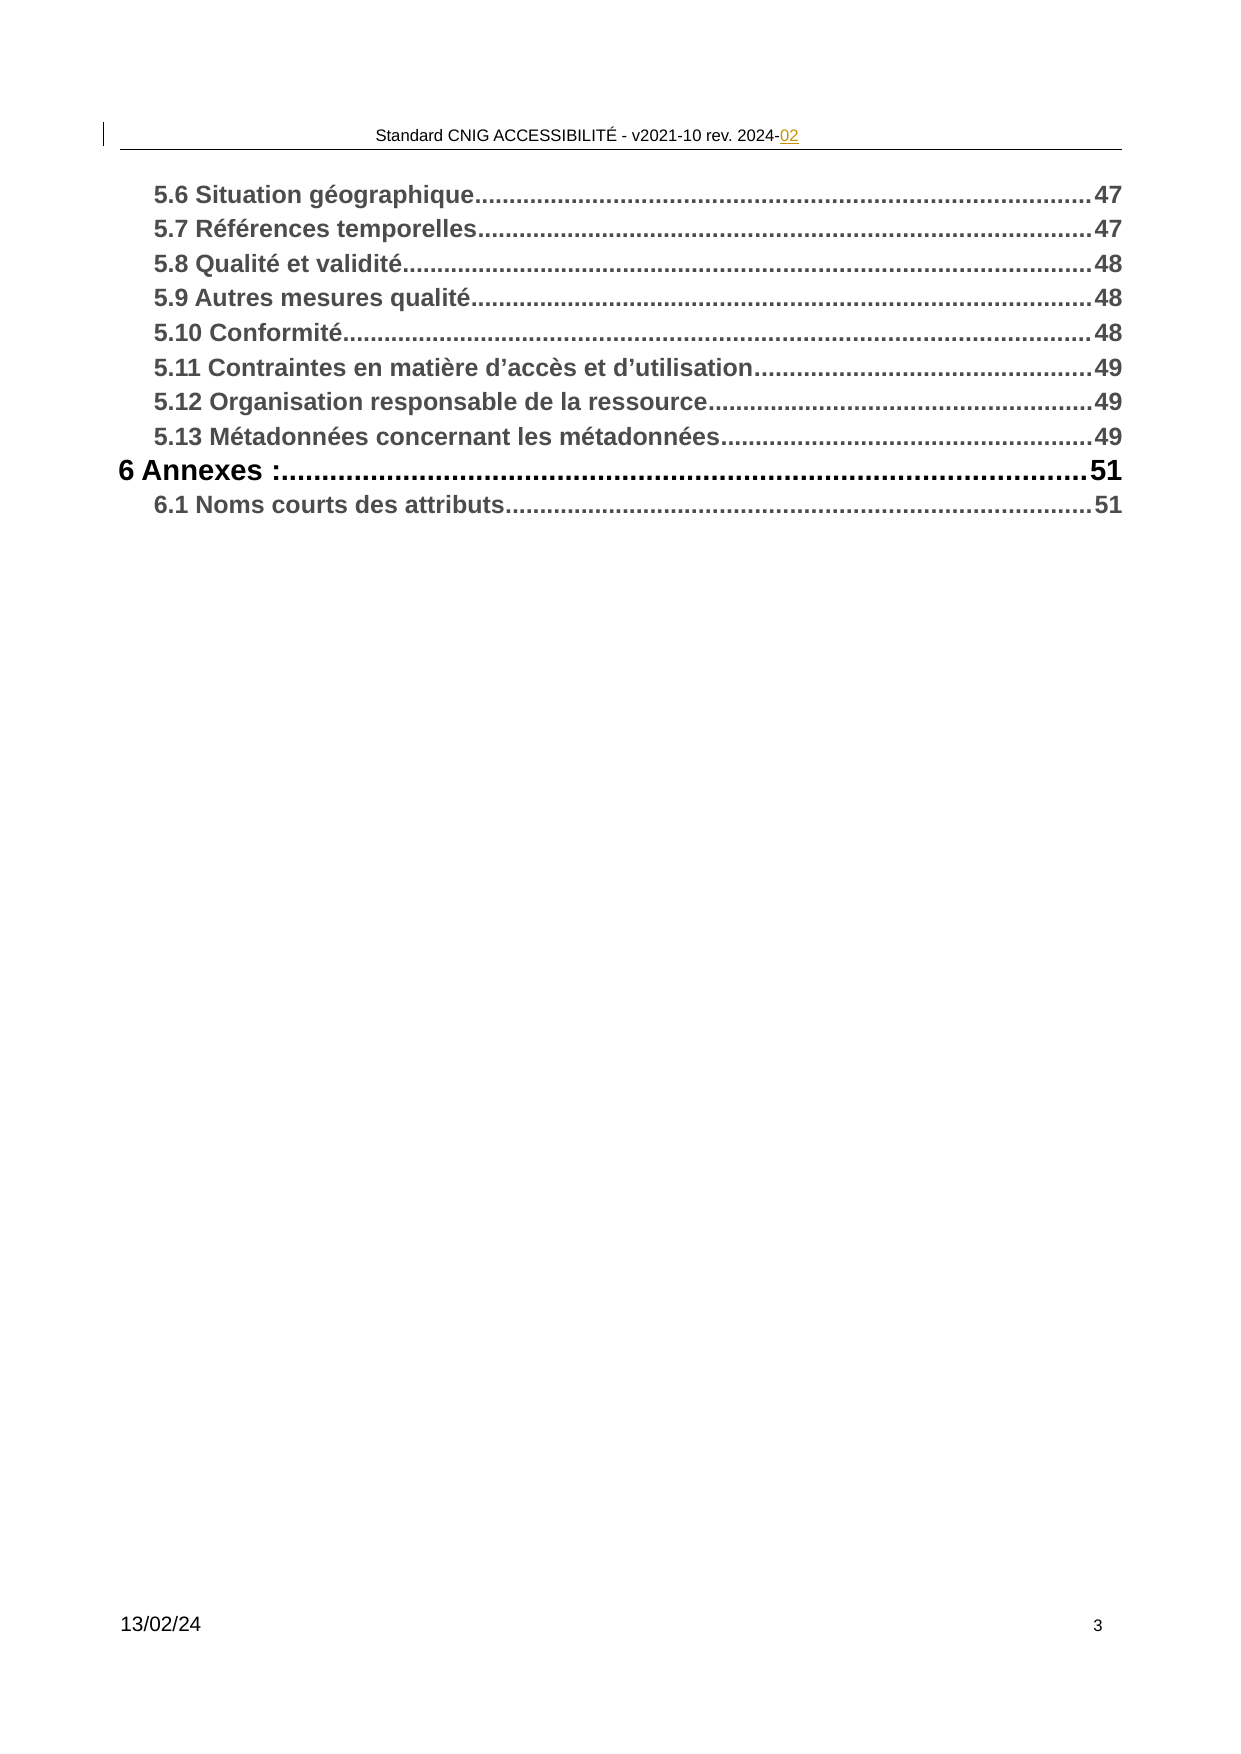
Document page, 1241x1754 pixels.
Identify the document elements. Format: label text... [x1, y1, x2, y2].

text 5.7 Références temporelles 47 [153, 214, 1122, 243]
text 6 Annexes : 51 [118, 453, 1122, 487]
text 5.13 Métadonnées concernant les métadonnées 49 [153, 422, 1122, 451]
text 5.12 Organisation responsable de la ressource 49 [153, 387, 1122, 416]
text 5.10 Conformité 48 [153, 318, 1122, 347]
text 6.1 Noms courts des attributs 51 [153, 490, 1122, 519]
text 5.11 Contraintes en matière d’accès et d’utilisation 49 [153, 353, 1122, 381]
text 5.8 Qualité et validité 48 [153, 249, 1122, 278]
text 5.9 Autres mesures qualité 48 [153, 283, 1122, 312]
text 5.6 Situation géographique 47 [153, 180, 1122, 208]
